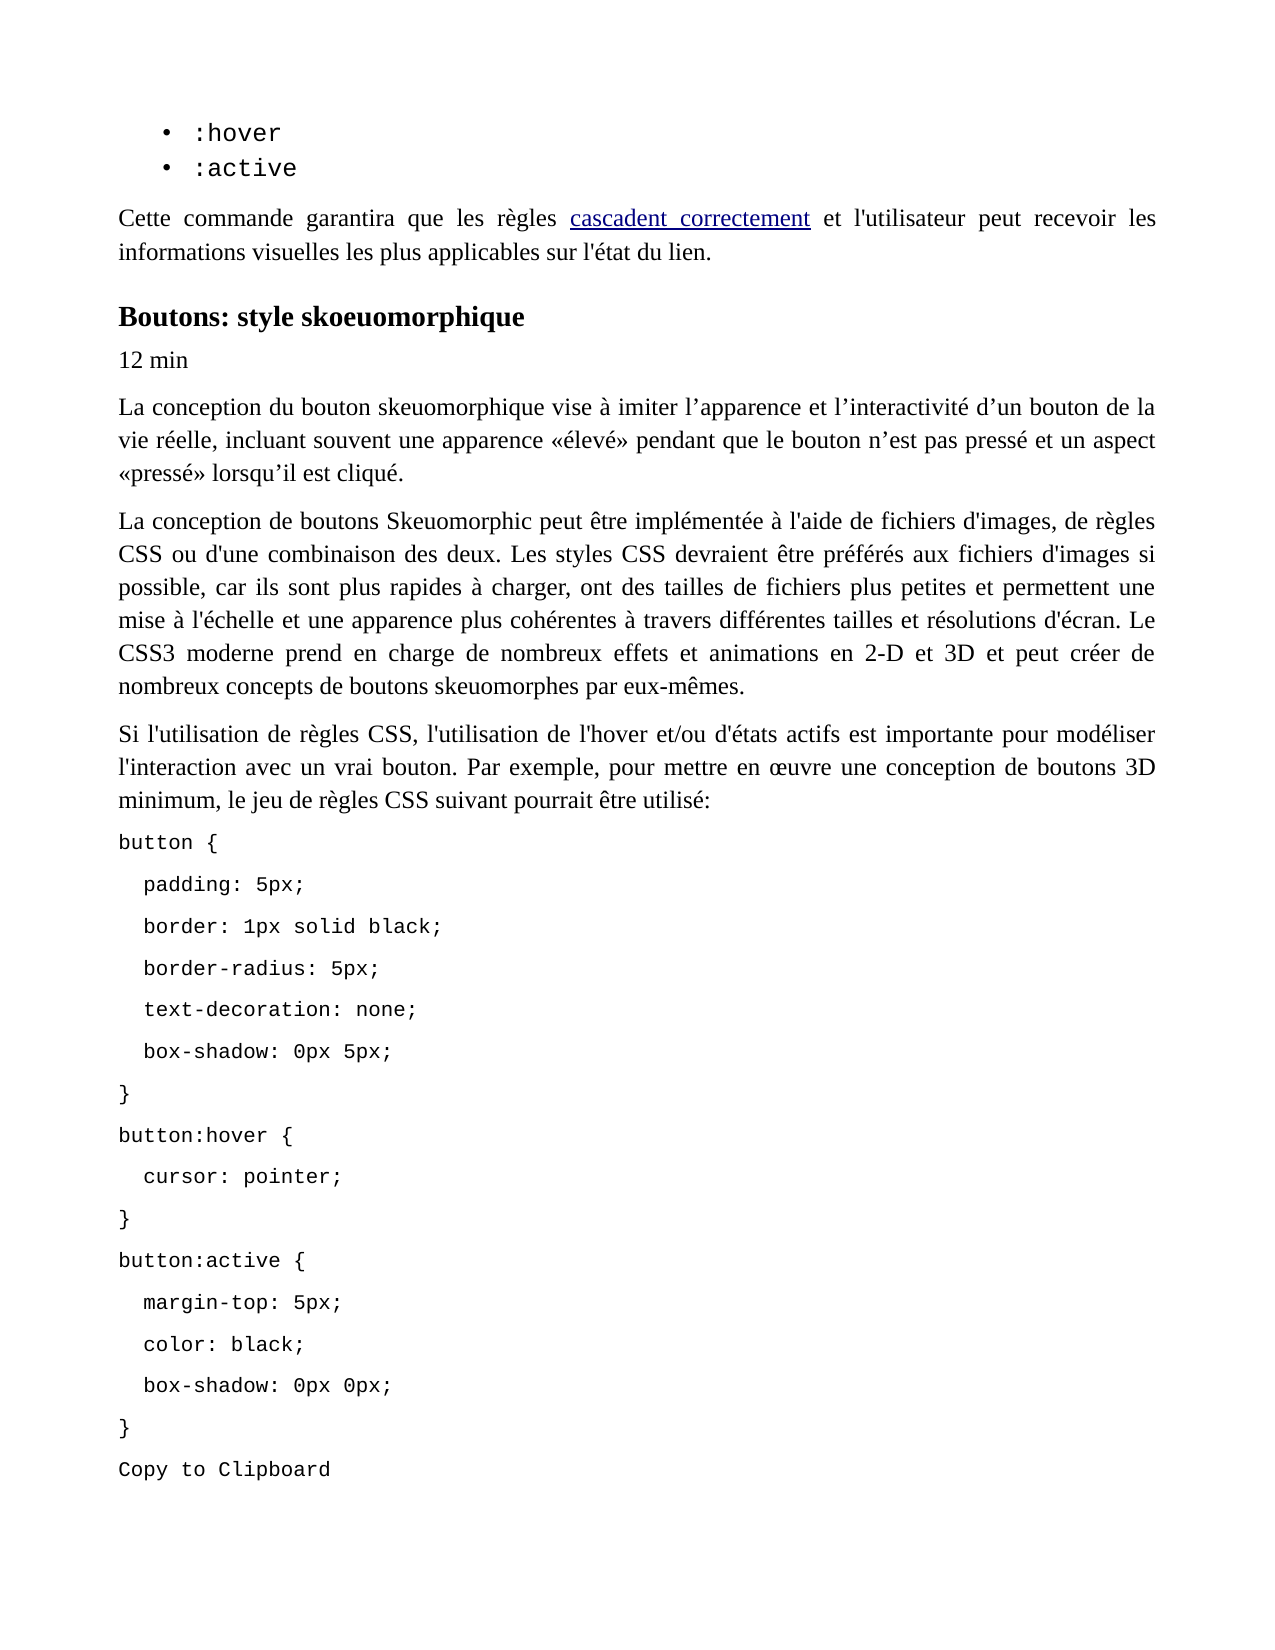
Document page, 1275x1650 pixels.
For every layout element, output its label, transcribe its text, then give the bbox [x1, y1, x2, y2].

text Copy to Clipboard [118, 1459, 1157, 1483]
text padding: 5px; [118, 874, 1157, 898]
text text-decoration: none; [118, 999, 1157, 1023]
text button { [118, 832, 1157, 856]
subtitle Boutons: style skoeuomorphique [118, 299, 1157, 332]
text button:active { [118, 1250, 1157, 1274]
text La conception de boutons Skeuomorphic peut être implémentée à l'aide de fichiers d'images, de règles CSS ou d'une combinaison des deux. Les styles CSS devraient être préférés aux fichiers d'images si possible, car ils sont plus rapides à charger, ont des tailles de fichiers plus petites et permettent une mise à l'échelle et une apparence plus cohérentes à travers différentes tailles et résolutions d'écran. Le CSS3 moderne prend en charge de nombreux effets et animations en 2-D et 3D et peut créer de nombreux concepts de boutons skeuomorphes par eux-mêmes. [118, 506, 1157, 700]
text La conception du bouton skeuomorphique vise à imiter l’apparence et l’interactivité d’un bouton de la vie réelle, incluant souvent une apparence «élevé» pendant que le bouton n’est pas pressé et un aspect «pressé» lorsqu’il est cliqué. [118, 392, 1157, 487]
text } [118, 1083, 1157, 1107]
text Cette commande garantira que les règles cascadent correctement et l'utilisateur peut recevoir les informations visuelles les plus applicables sur l'état du lien. [118, 203, 1157, 265]
text cursor: pointer; [118, 1167, 1157, 1190]
text Si l'utilisation de règles CSS, l'utilisation de l'hover et/ou d'états actifs est importante pour modéliser l'interaction avec un vrai bouton. Par exemple, pour mettre en œuvre une conception de boutons 3D minimum, le jeu de règles CSS suivant pourrait être utilisé: [118, 719, 1157, 813]
text } [118, 1208, 1157, 1232]
text box-shadow: 0px 0px; [118, 1375, 1157, 1399]
text button:hover { [118, 1125, 1157, 1148]
text box-shadow: 0px 5px; [118, 1041, 1157, 1065]
text margin-top: 5px; [118, 1292, 1157, 1316]
text 12 min [118, 345, 1157, 373]
text border: 1px solid black; [118, 916, 1157, 939]
list :active [162, 153, 1157, 184]
text } [118, 1417, 1157, 1441]
list :hover [162, 118, 1157, 149]
text color: black; [118, 1334, 1157, 1357]
text border-radius: 5px; [118, 958, 1157, 981]
